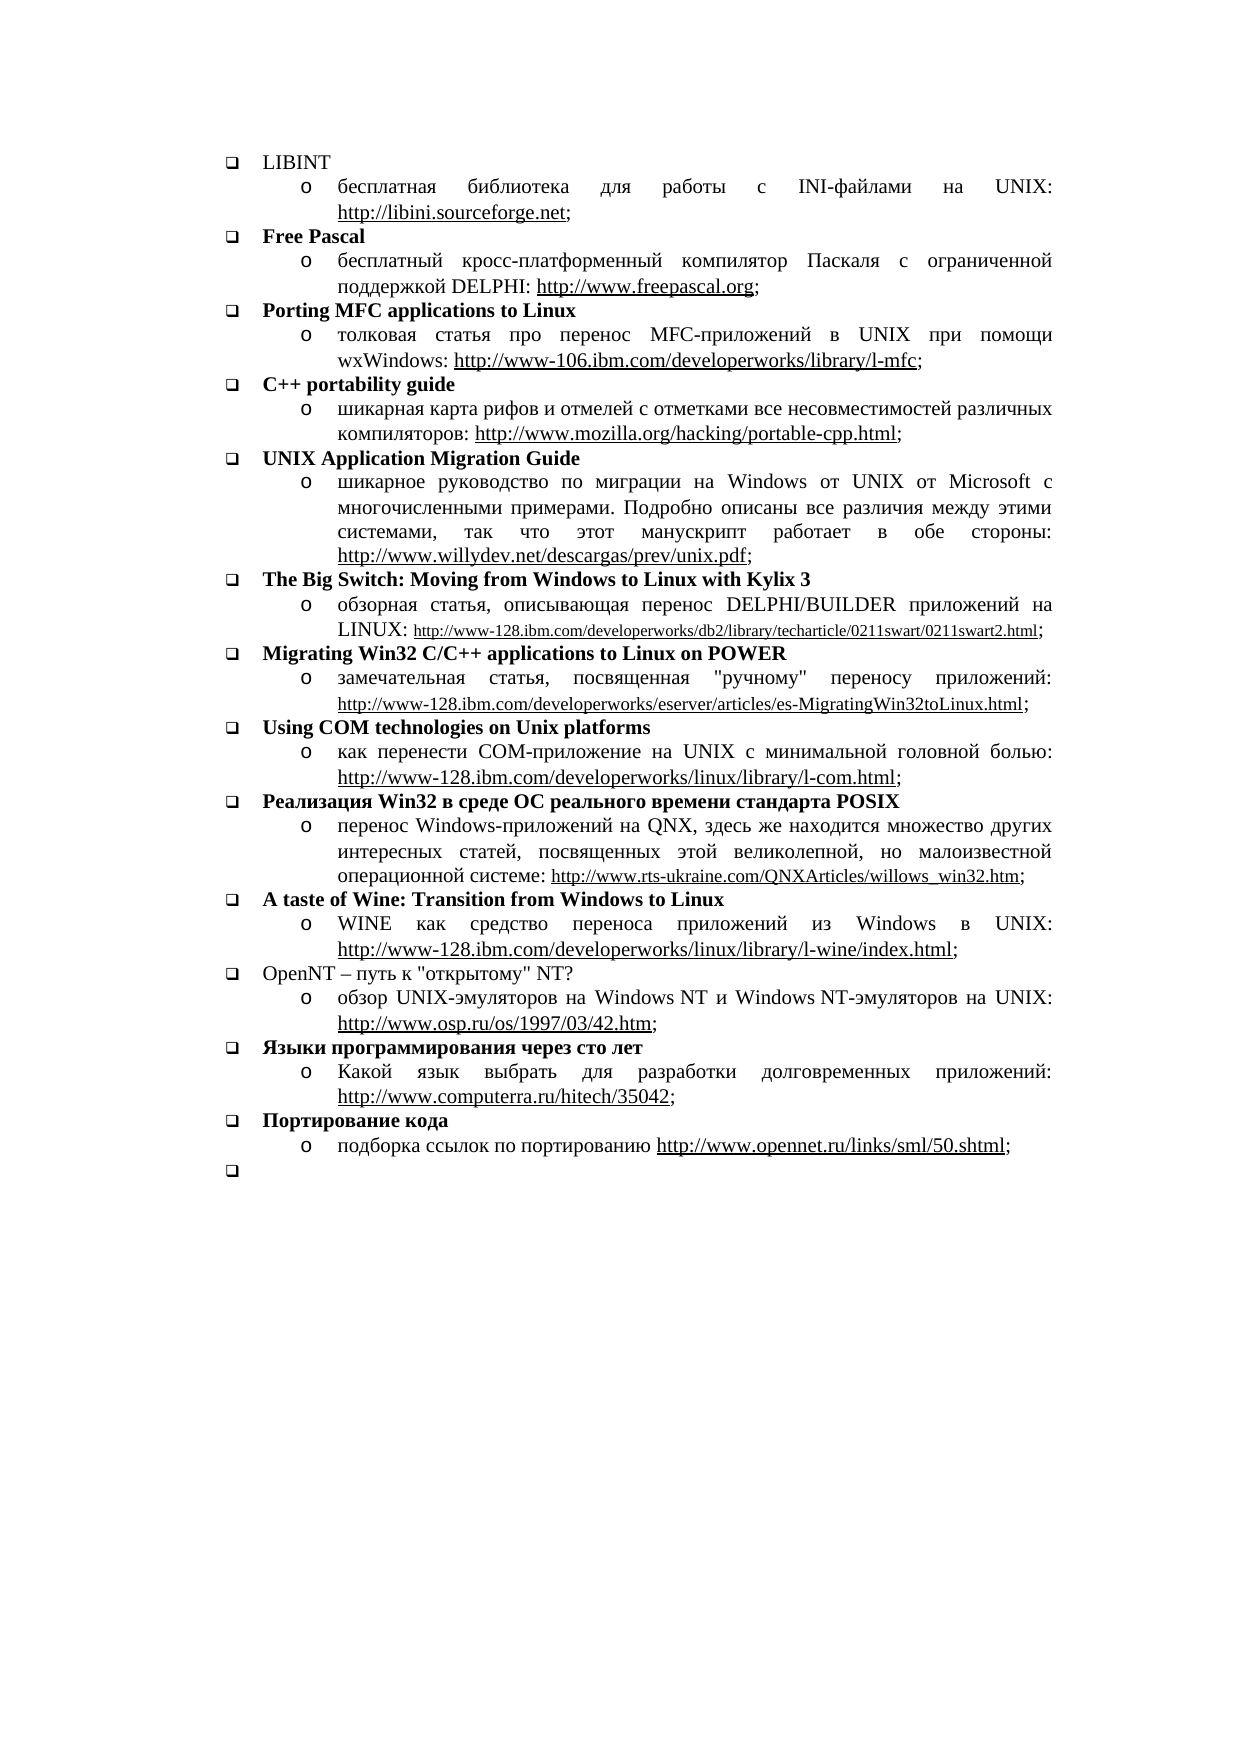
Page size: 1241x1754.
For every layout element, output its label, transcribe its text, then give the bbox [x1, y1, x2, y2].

list Языки программирования через сто лет [225, 1034, 1053, 1059]
list обзор UNIX-эмуляторов на Windows NT и Windows NT-эмуляторов на UNIX: http://www.osp.ru/os/1997/03/42.htm; [300, 985, 1053, 1034]
list Migrating Win32 C/C++ applications to Linux on POWER [225, 641, 1053, 665]
list бесплатный кросс-платформенный компилятор Паскаля с ограниченной поддержкой DELPHI: http://www.freepascal.org; [300, 248, 1053, 298]
list Портирование кода [225, 1108, 1053, 1132]
list подборка ссылок по портированию http://www.opennet.ru/links/sml/50.shtml; [300, 1132, 1053, 1158]
list шикарное руководство по миграции на Windows от UNIX от Microsoft с многочисленными примерами. Подробно описаны все различия между этими системами, так что этот манускрипт работает в обе стороны: http://www.willydev.net/descargas/prev/unix.pdf; [300, 469, 1053, 567]
list LIBINT [225, 150, 1053, 174]
list шикарная карта рифов и отмелей c отметками все несовместимостей различных компиляторов: http://www.mozilla.org/hacking/portable-cpp.html; [300, 396, 1053, 445]
list WINE как средство переноса приложений из Windows в UNIX: http://www-128.ibm.com/developerworks/linux/library/l-wine/index.html; [300, 911, 1053, 961]
list UNIX Application Migration Guide [225, 445, 1053, 469]
list Реализация Win32 в среде ОС реального времени стандарта POSIX [225, 789, 1053, 813]
list Porting MFC applications to Linux [225, 298, 1053, 322]
list как перенести COM-приложение на UNIX с минимальной головной болью: http://www-128.ibm.com/developerworks/linux/library/l-com.html; [300, 739, 1053, 789]
list бесплатная библиотека для работы с INI-файлами на UNIX: http://libini.sourceforge.net; [300, 174, 1053, 224]
list Using COM technologies on Unix platforms [225, 715, 1053, 739]
list толковая статья про перенос MFC-приложений в UNIX при помощи wxWindows: http://www-106.ibm.com/developerworks/library/l-mfc; [300, 322, 1053, 372]
list C++ portability guide [225, 372, 1053, 396]
list The Big Switch: Moving from Windows to Linux with Kylix 3 [225, 567, 1053, 591]
list обзорная статья, описывающая перенос DELPHI/BUILDER приложений на LINUX: http://www-128.ibm.com/developerworks/db2/library/techarticle/0211swart/0211swart2.html; [300, 591, 1053, 641]
list OpenNT – путь к "открытому" NT? [225, 961, 1053, 985]
list перенос Windows-приложений на QNX, здесь же находится множество других интересных статей, посвященных этой великолепной, но малоизвестной операционной системе: http://www.rts-ukraine.com/QNXArticles/willows_win32.htm; [300, 813, 1053, 887]
list Free Pascal [225, 224, 1053, 248]
list Какой язык выбрать для разработки долговременных приложений: http://www.computerra.ru/hitech/35042; [300, 1059, 1053, 1108]
list замечательная статья, посвященная "ручному" переносу приложений: http://www-128.ibm.com/developerworks/eserver/articles/es-MigratingWin32toLinux.html; [300, 665, 1053, 715]
list A taste of Wine: Transition from Windows to Linux [225, 887, 1053, 911]
